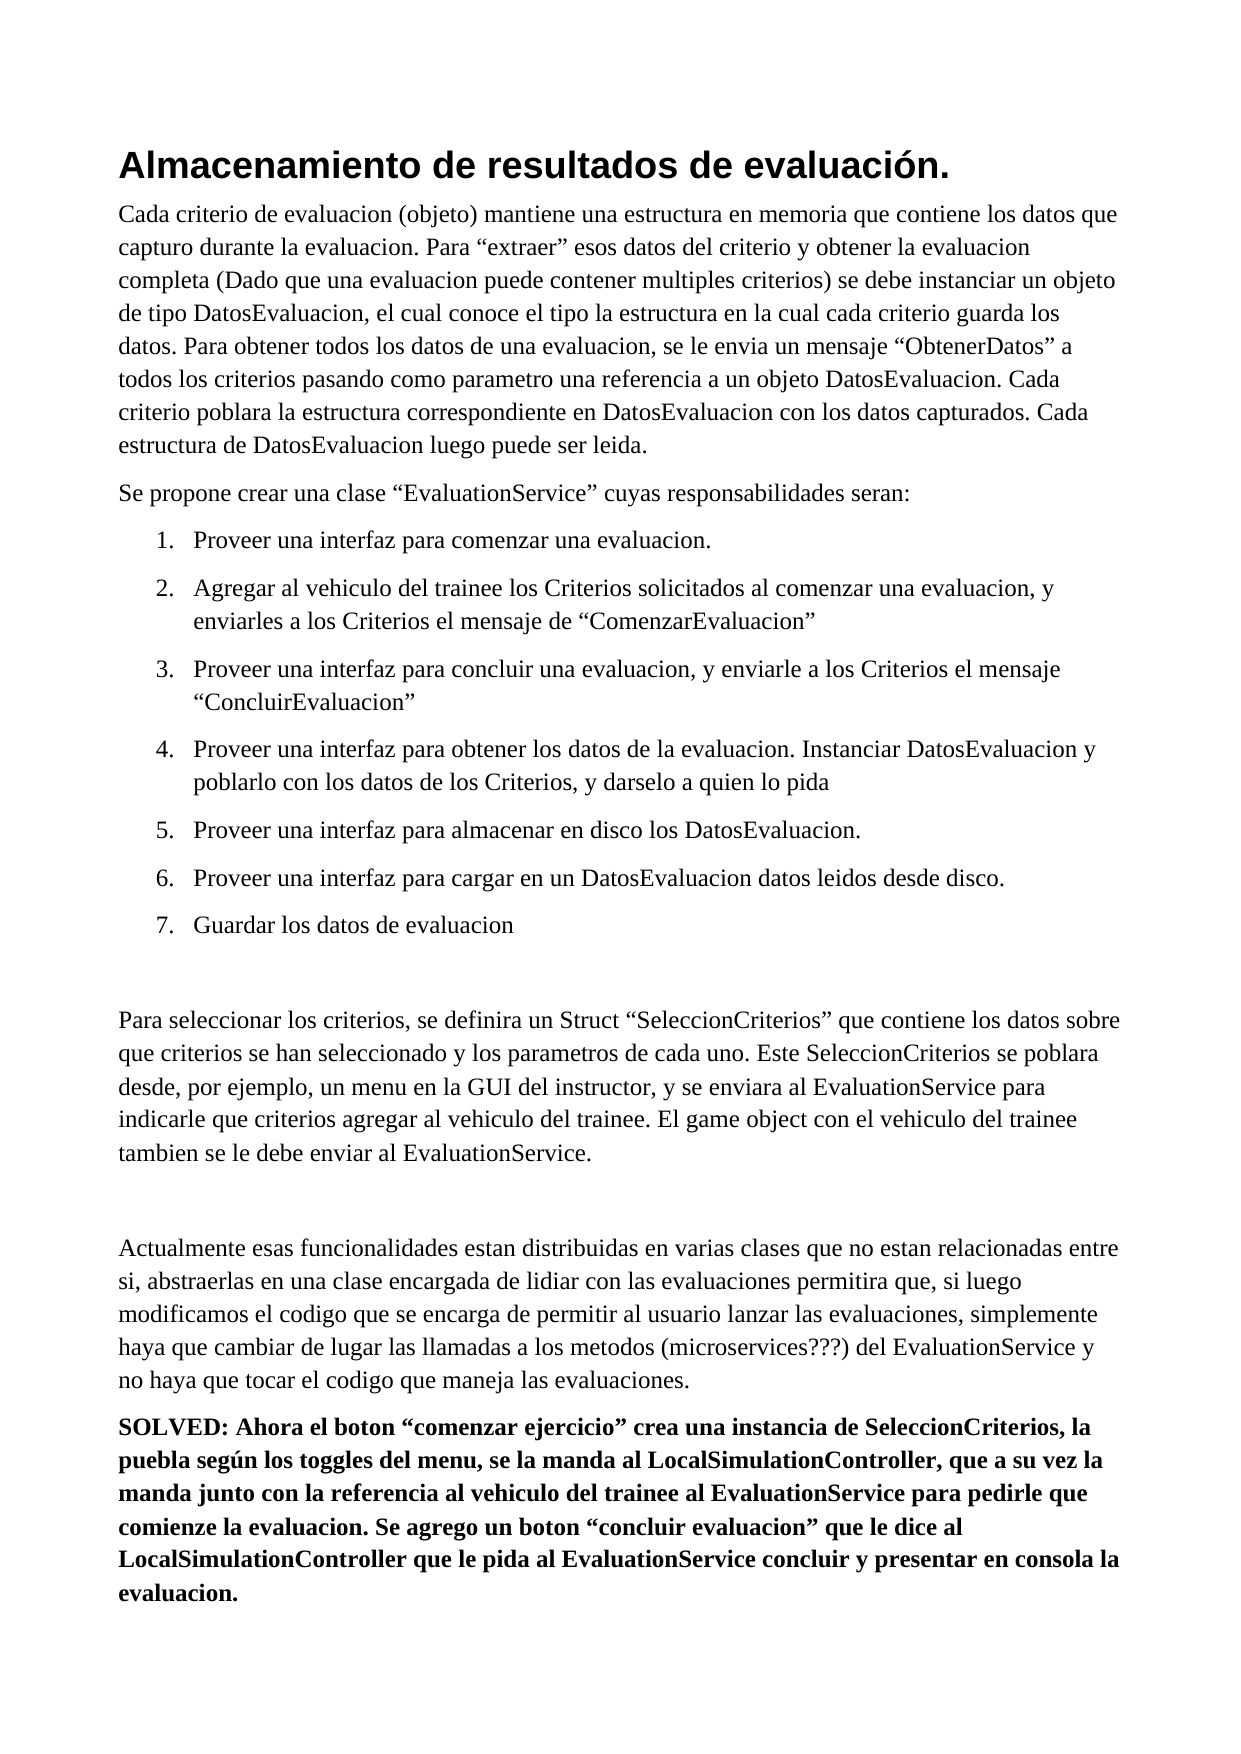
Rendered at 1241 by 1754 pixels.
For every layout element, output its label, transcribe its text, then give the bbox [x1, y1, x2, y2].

text SOLVED: Ahora el boton “comenzar ejercicio” crea una instancia de SeleccionCriterios, la puebla según los toggles del menu, se la manda al LocalSimulationController, que a su vez la manda junto con la referencia al vehiculo del trainee al EvaluationService para pedirle que comienze la evaluacion. Se agrego un boton “concluir evaluacion” que le dice al LocalSimulationController que le pida al EvaluationService concluir y presentar en consola la evaluacion. [118, 1412, 1122, 1606]
list Proveer una interfaz para concluir una evaluacion, y enviarle a los Criterios el mensaje “ConcluirEvaluacion” [156, 654, 1122, 716]
list Proveer una interfaz para comenzar una evaluacion. [156, 526, 1122, 554]
subtitle Almacenamiento de resultados de evaluación. [118, 143, 1122, 187]
list Agregar al vehiculo del trainee los Criterios solicitados al comenzar una evaluacion, y enviarles a los Criterios el mensaje de “ComenzarEvaluacion” [156, 573, 1122, 635]
list Proveer una interfaz para almacenar en disco los DatosEvaluacion. [156, 815, 1122, 844]
list Proveer una interfaz para cargar en un DatosEvaluacion datos leidos desde disco. [156, 863, 1122, 891]
list Proveer una interfaz para obtener los datos de la evaluacion. Instanciar DatosEvaluacion y poblarlo con los datos de los Criterios, y darselo a quien lo pida [156, 734, 1122, 796]
text Cada criterio de evaluacion (objeto) mantiene una estructura en memoria que contiene los datos que capturo durante la evaluacion. Para “extraer” esos datos del criterio y obtener la evaluacion completa (Dado que una evaluacion puede contener multiples criterios) se debe instanciar un objeto de tipo DatosEvaluacion, el cual conoce el tipo la estructura en la cual cada criterio guarda los datos. Para obtener todos los datos de una evaluacion, se le envia un mensaje “ObtenerDatos” a todos los criterios pasando como parametro una referencia a un objeto DatosEvaluacion. Cada criterio poblara la estructura correspondiente en DatosEvaluacion con los datos capturados. Cada estructura de DatosEvaluacion luego puede ser leida. [118, 199, 1122, 459]
text Actualmente esas funcionalidades estan distribuidas en varias clases que no estan relacionadas entre si, abstraerlas en una clase encargada de lidiar con las evaluaciones permitira que, si luego modificamos el codigo que se encarga de permitir al usuario lanzar las evaluaciones, simplemente haya que cambiar de lugar las llamadas a los metodos (microservices???) del EvaluationService y no haya que tocar el codigo que maneja las evaluaciones. [118, 1233, 1122, 1394]
list Guardar los datos de evaluacion [156, 910, 1122, 939]
text Se propone crear una clase “EvaluationService” cuyas responsabilidades seran: [118, 478, 1122, 507]
text Para seleccionar los criterios, se definira un Struct “SeleccionCriterios” que contiene los datos sobre que criterios se han seleccionado y los parametros de cada uno. Este SeleccionCriterios se poblara desde, por ejemplo, un menu en la GUI del instructor, y se enviara al EvaluationService para indicarle que criterios agregar al vehiculo del trainee. El game object con el vehiculo del trainee tambien se le debe enviar al EvaluationService. [118, 1006, 1122, 1166]
